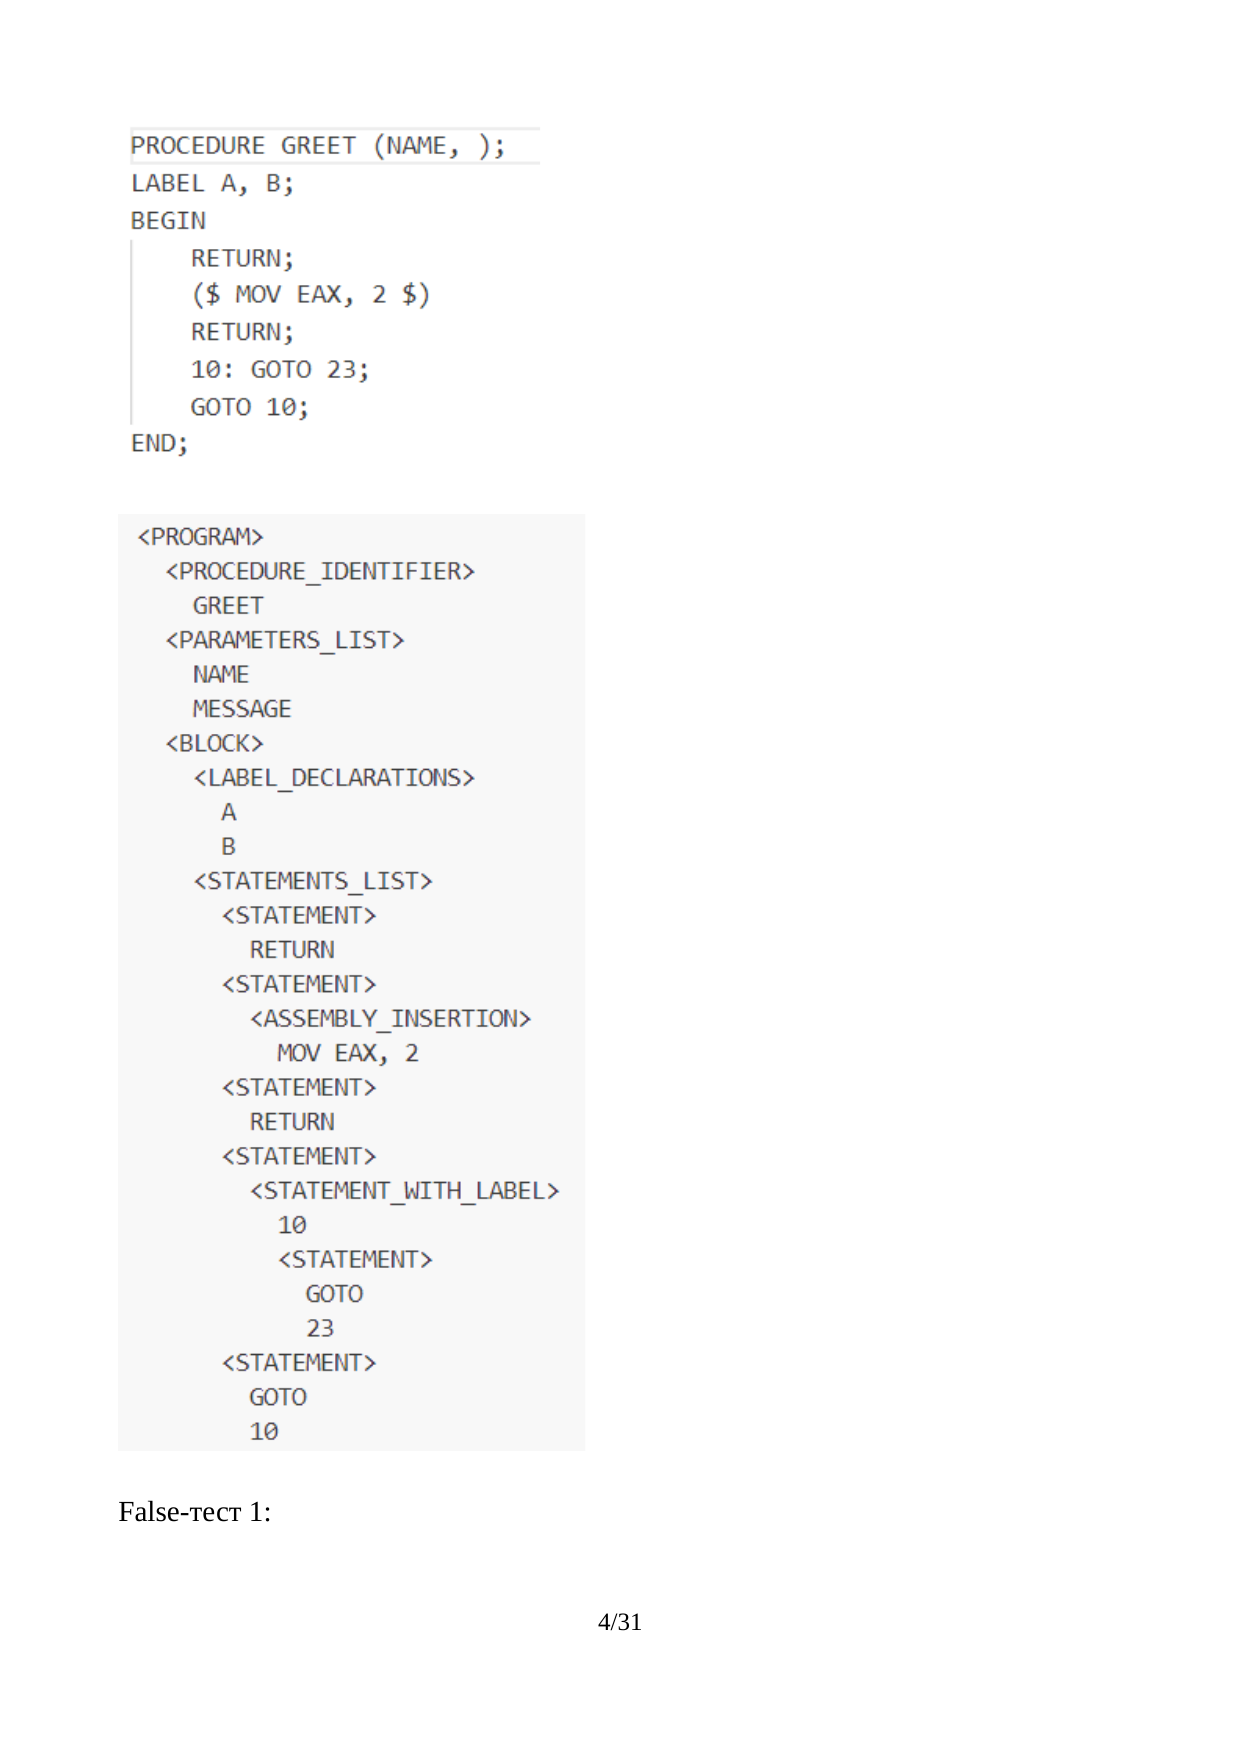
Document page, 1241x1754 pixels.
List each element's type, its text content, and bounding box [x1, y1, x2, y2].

picture [118, 514, 586, 1451]
text False-тест 1: [118, 1494, 1112, 1528]
picture [118, 118, 540, 472]
